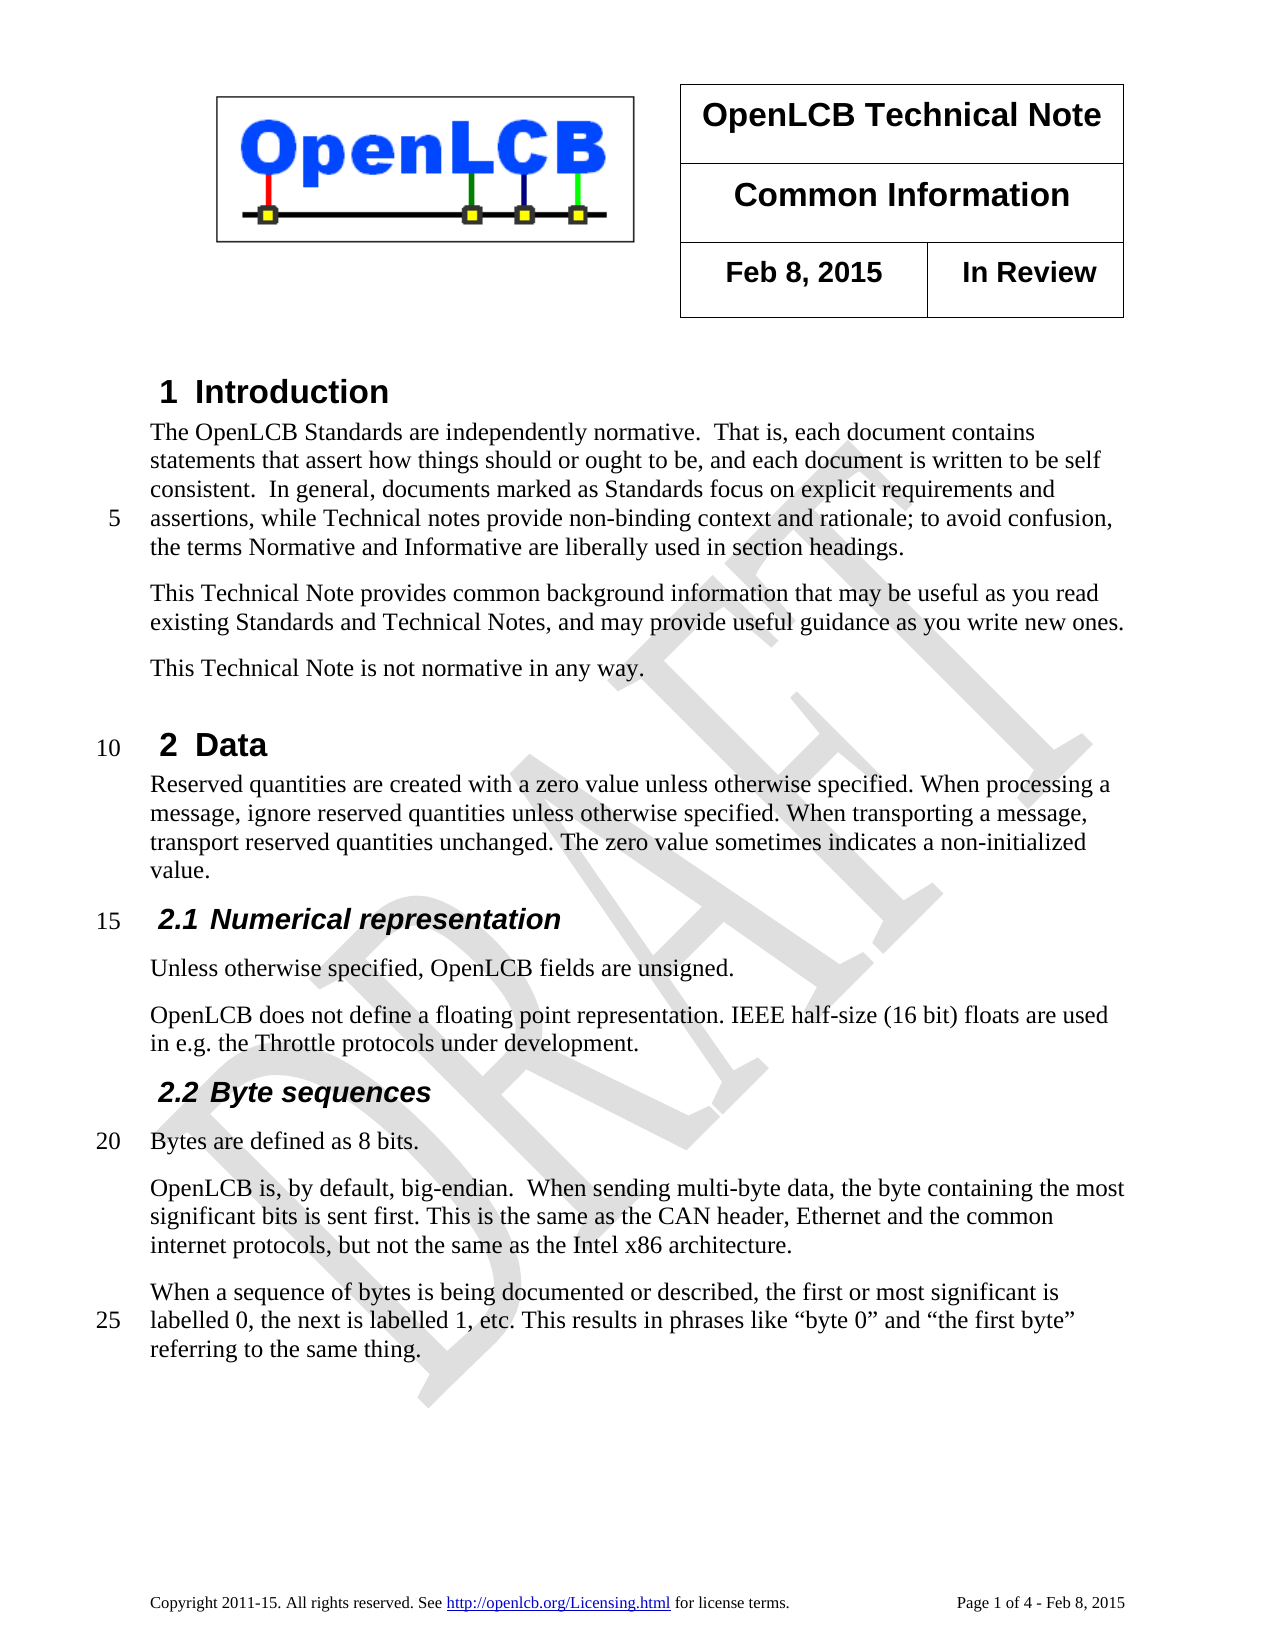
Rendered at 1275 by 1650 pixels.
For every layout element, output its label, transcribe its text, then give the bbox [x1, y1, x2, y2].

text OpenLCB does not define a floating point representation. IEEE half-size (16 bit) floats are used in e.g. the Throttle protocols under development. [150, 1000, 421, 1057]
subtitle Introduction [150, 372, 1125, 410]
text When a sequence of bytes is being documented or described, the first or most significant is labelled 0, the next is labelled 1, etc. This results in phrases like “byte 0” and “the first byte” referring to the same thing. [150, 1277, 417, 1363]
subtitle [1031, 725, 1125, 763]
text OpenLCB does not define a floating point representation. IEEE half-size (16 bit) floats are used in e.g. the Throttle protocols under development. [537, 1000, 704, 1057]
text The OpenLCB Standards are independently normative. That is, each document contains statements that assert how things should or ought to be, and each document is written to be self consistent. In general, documents marked as Standards focus on explicit requirements and assertions, while Technical notes provide non-binding context and rationale; to avoid confusion, the terms Normative and Informative are liberally used in section headings. [150, 417, 1125, 560]
text OpenLCB does not define a floating point representation. IEEE half-size (16 bit) floats are used in e.g. the Throttle protocols under development. [686, 1000, 1125, 1057]
subtitle Byte sequences [235, 1076, 324, 1108]
text Reserved quantities are created with a zero value unless otherwise specified. When processing a message, ignore reserved quantities unless otherwise specified. When transporting a message, transport reserved quantities unchanged. The zero value sometimes indicates a non-initialized value. [150, 769, 584, 884]
text Unless otherwise specified, OpenLCB fields are unsigned. [670, 953, 808, 982]
text Bytes are defined as 8 bits. [224, 1126, 410, 1155]
text OpenLCB does not define a floating point representation. IEEE half-size (16 bit) floats are used in e.g. the Throttle protocols under development. [408, 1000, 515, 1057]
subtitle Numerical representation [750, 902, 882, 936]
text OpenLCB is, by default, big-endian. When sending multi-byte data, the byte containing the most significant bits is sent first. This is the same as the CAN header, Ethernet and the common internet protocols, but not the same as the Intel x86 architecture. [150, 1173, 313, 1259]
text Unless otherwise specified, OpenLCB fields are unsigned. [150, 953, 333, 982]
subtitle Numerical representation [617, 902, 701, 936]
text Bytes are defined as 8 bits. [534, 1126, 1125, 1155]
subtitle Numerical representation [446, 902, 620, 936]
text This Technical Note is not normative in any way. [665, 653, 944, 682]
text Reserved quantities are created with a zero value unless otherwise specified. When processing a message, ignore reserved quantities unless otherwise specified. When transporting a message, transport reserved quantities unchanged. The zero value sometimes indicates a non-initialized value. [554, 769, 845, 884]
subtitle Byte sequences [326, 1091, 356, 1108]
text Bytes are defined as 8 bits. [150, 1126, 209, 1155]
subtitle Data [150, 725, 724, 763]
text Reserved quantities are created with a zero value unless otherwise specified. When processing a message, ignore reserved quantities unless otherwise specified. When transporting a message, transport reserved quantities unchanged. The zero value sometimes indicates a non-initialized value. [798, 769, 1125, 884]
subtitle Numerical representation [390, 926, 442, 936]
text Unless otherwise specified, OpenLCB fields are unsigned. [367, 953, 492, 982]
subtitle Byte sequences [368, 1075, 472, 1108]
text This Technical Note provides common background information that may be useful as you read existing Standards and Technical Notes, and may provide useful guidance as you write new ones. [884, 578, 1125, 636]
subtitle [829, 753, 850, 763]
text This Technical Note provides common background information that may be useful as you read existing Standards and Technical Notes, and may provide useful guidance as you write new ones. [150, 578, 708, 636]
text Unless otherwise specified, OpenLCB fields are unsigned. [508, 953, 652, 982]
subtitle Byte sequences [607, 1075, 721, 1108]
subtitle Byte sequences [502, 1075, 600, 1108]
text This Technical Note is not normative in any way. [150, 653, 633, 682]
subtitle [832, 725, 1025, 763]
text Reserved quantities are created with a zero value unless otherwise specified. When processing a message, ignore reserved quantities unless otherwise specified. When transporting a message, transport reserved quantities unchanged. The zero value sometimes indicates a non-initialized value. [557, 810, 667, 884]
text Unless otherwise specified, OpenLCB fields are unsigned. [857, 953, 1125, 982]
subtitle Numerical representation [150, 902, 389, 936]
subtitle Byte sequences [218, 1092, 236, 1108]
subtitle Byte sequences [150, 1075, 211, 1108]
subtitle Numerical representation [903, 902, 1125, 936]
subtitle Byte sequences [731, 1075, 1125, 1108]
text Bytes are defined as 8 bits. [428, 1126, 520, 1155]
text When a sequence of bytes is being documented or described, the first or most significant is labelled 0, the next is labelled 1, etc. This results in phrases like “byte 0” and “the first byte” referring to the same thing. [375, 1277, 494, 1350]
picture [216, 95, 636, 244]
text When a sequence of bytes is being documented or described, the first or most significant is labelled 0, the next is labelled 1, etc. This results in phrases like “byte 0” and “the first byte” referring to the same thing. [476, 1277, 1125, 1363]
subtitle [730, 725, 819, 763]
text OpenLCB is, by default, big-endian. When sending multi-byte data, the byte containing the most significant bits is sent first. This is the same as the CAN header, Ethernet and the common internet protocols, but not the same as the Intel x86 architecture. [271, 1173, 488, 1259]
text OpenLCB is, by default, big-endian. When sending multi-byte data, the byte containing the most significant bits is sent first. This is the same as the CAN header, Ethernet and the common internet protocols, but not the same as the Intel x86 architecture. [471, 1173, 1125, 1259]
text This Technical Note is not normative in any way. [959, 653, 1125, 682]
text This Technical Note provides common background information that may be useful as you read existing Standards and Technical Notes, and may provide useful guidance as you write new ones. [717, 578, 898, 636]
